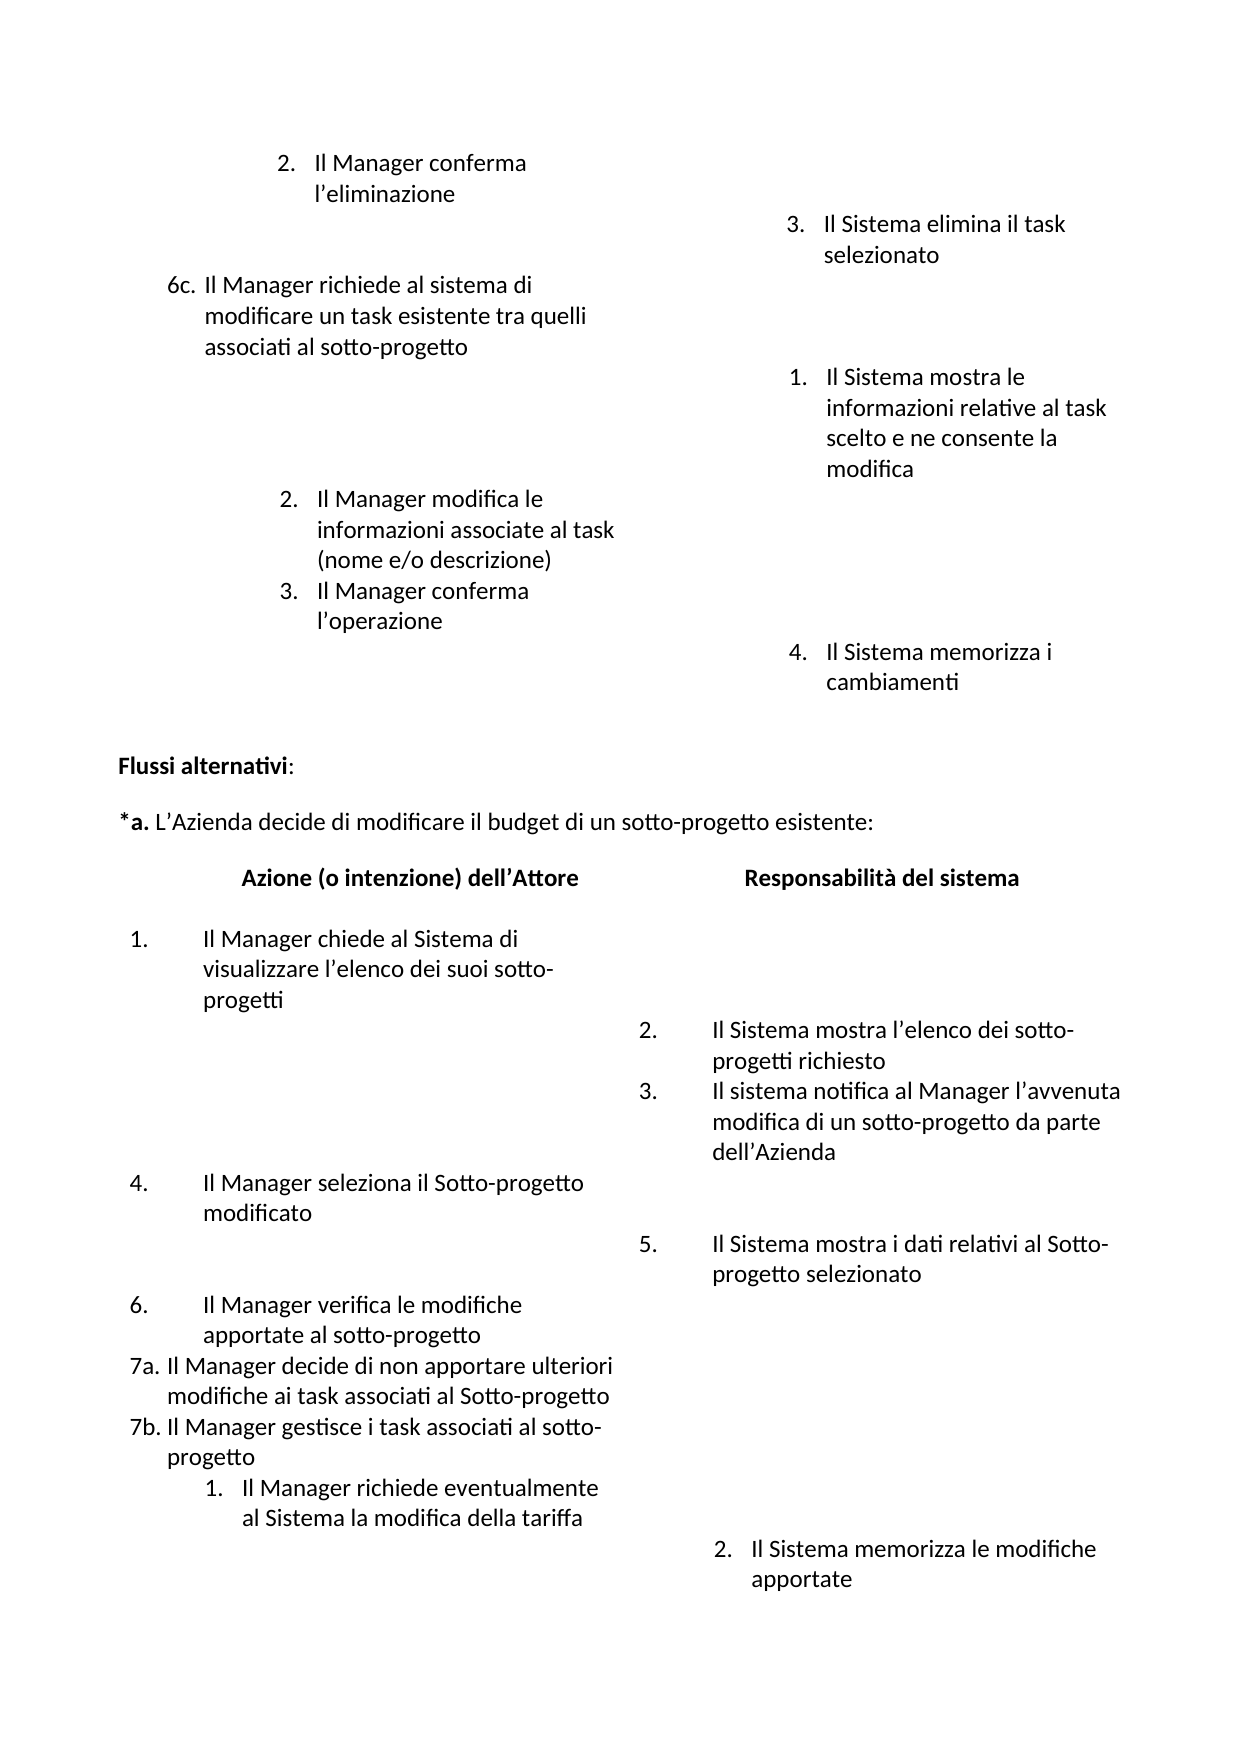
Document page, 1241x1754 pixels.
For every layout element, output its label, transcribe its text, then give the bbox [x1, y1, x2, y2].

text *a. L’Azienda decide di modificare il budget di un sotto-progetto esistente: [118, 806, 1122, 836]
table_cell [118, 1075, 627, 1167]
table_cell [628, 1411, 1137, 1472]
table_header Responsabilità del sistema [628, 862, 1137, 923]
table_cell [118, 1014, 627, 1075]
table_cell [628, 923, 1137, 1014]
table_cell [628, 1472, 1137, 1533]
table_cell [118, 1533, 627, 1594]
table_cell Il Manager modifica le informazioni associate al task (nome e/o descrizione) [118, 483, 627, 575]
table_cell [628, 1350, 1137, 1411]
table_cell Il Sistema mostra le informazioni relative al task scelto e ne consente la modifica [628, 361, 1137, 483]
table_cell Il Manager richiede al sistema di modificare un task esistente tra quelli associati al sotto-progetto [118, 270, 627, 361]
table_cell Il Manager gestisce i task associati al sotto-progetto [118, 1411, 627, 1472]
table_cell Il Sistema elimina il task selezionato [628, 209, 1137, 270]
table_cell Il Manager conferma l’operazione [118, 575, 627, 636]
table_cell [118, 361, 627, 483]
table_cell [118, 636, 627, 697]
table_cell Il Manager seleziona il Sotto-progetto modificato [118, 1167, 627, 1228]
table_cell [628, 575, 1137, 636]
table_cell [628, 148, 1137, 209]
table_header Azione (o intenzione) dell’Attore [118, 862, 627, 923]
table_cell Il Manager verifica le modifiche apportate al sotto-progetto [118, 1289, 627, 1350]
table_cell [628, 270, 1137, 361]
table_cell [628, 483, 1137, 575]
table_cell Il Manager conferma l’eliminazione [118, 148, 627, 209]
table_cell [628, 1167, 1137, 1228]
table_cell [118, 209, 627, 270]
table_cell [628, 1289, 1137, 1350]
text Flussi alternativi: [118, 750, 1122, 781]
table_cell Il Sistema memorizza i cambiamenti [628, 636, 1137, 697]
table_cell Il Sistema memorizza le modifiche apportate [628, 1533, 1137, 1594]
table_cell [118, 1228, 627, 1289]
table_cell Il Sistema mostra l’elenco dei sotto-progetti richiesto [628, 1014, 1137, 1075]
table_cell Il Manager chiede al Sistema di visualizzare l’elenco dei suoi sotto-progetti [118, 923, 627, 1014]
table_cell Il Manager decide di non apportare ulteriori modifiche ai task associati al Sotto-progetto [118, 1350, 627, 1411]
table_cell Il sistema notifica al Manager l’avvenuta modifica di un sotto-progetto da parte dell’Azienda [628, 1075, 1137, 1167]
table_cell Il Manager richiede eventualmente al Sistema la modifica della tariffa [118, 1472, 627, 1533]
table_cell Il Sistema mostra i dati relativi al Sotto-progetto selezionato [628, 1228, 1137, 1289]
